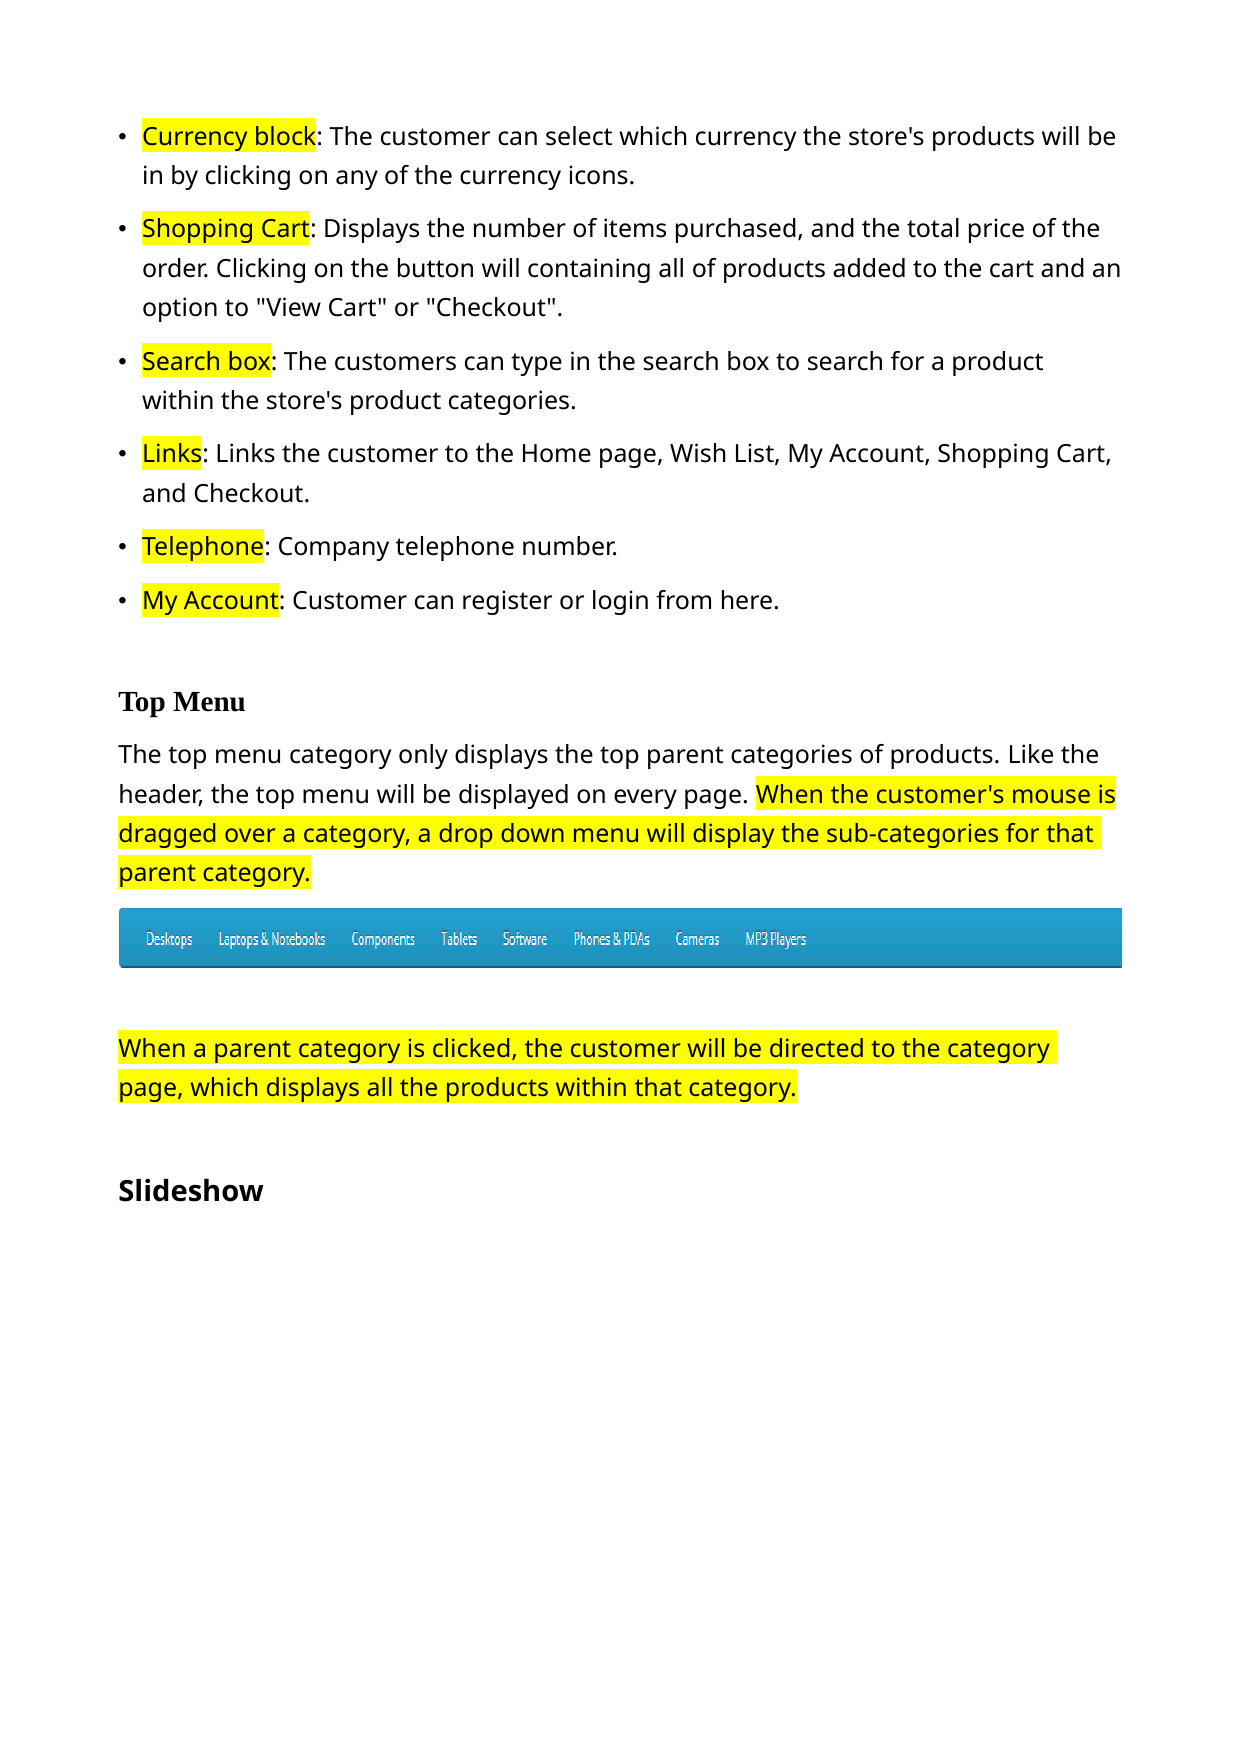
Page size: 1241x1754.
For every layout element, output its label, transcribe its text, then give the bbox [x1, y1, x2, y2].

text Top Menu [118, 684, 1122, 718]
list Currency block: The customer can select which currency the store's products will be in by clicking on any of the currency icons. [118, 118, 1122, 191]
list Search box: The customers can type in the search box to search for a product within the store's product categories. [118, 343, 1122, 416]
list Shopping Cart: Displays the number of items purchased, and the total price of the order. Clicking on the button will containing all of products added to the cart and an option to "View Cart" or "Checkout". [118, 211, 1122, 323]
list Telephone: Company telephone number. [118, 529, 1122, 563]
picture [118, 908, 1123, 968]
list My Account: Customer can register or login from here. [118, 583, 1122, 617]
list Links: Links the customer to the Home page, Wish List, My Account, Shopping Cart, and Checkout. [118, 436, 1122, 509]
text Slideshow [118, 1171, 1122, 1210]
text The top menu category only displays the top parent categories of products. Like the header, the top menu will be displayed on every page. When the customer's mouse is dragged over a category, a drop down menu will display the sub-categories for that parent category. [118, 737, 1122, 889]
text When a parent category is clicked, the customer will be directed to the category page, which displays all the products within that category. [118, 1030, 1122, 1103]
